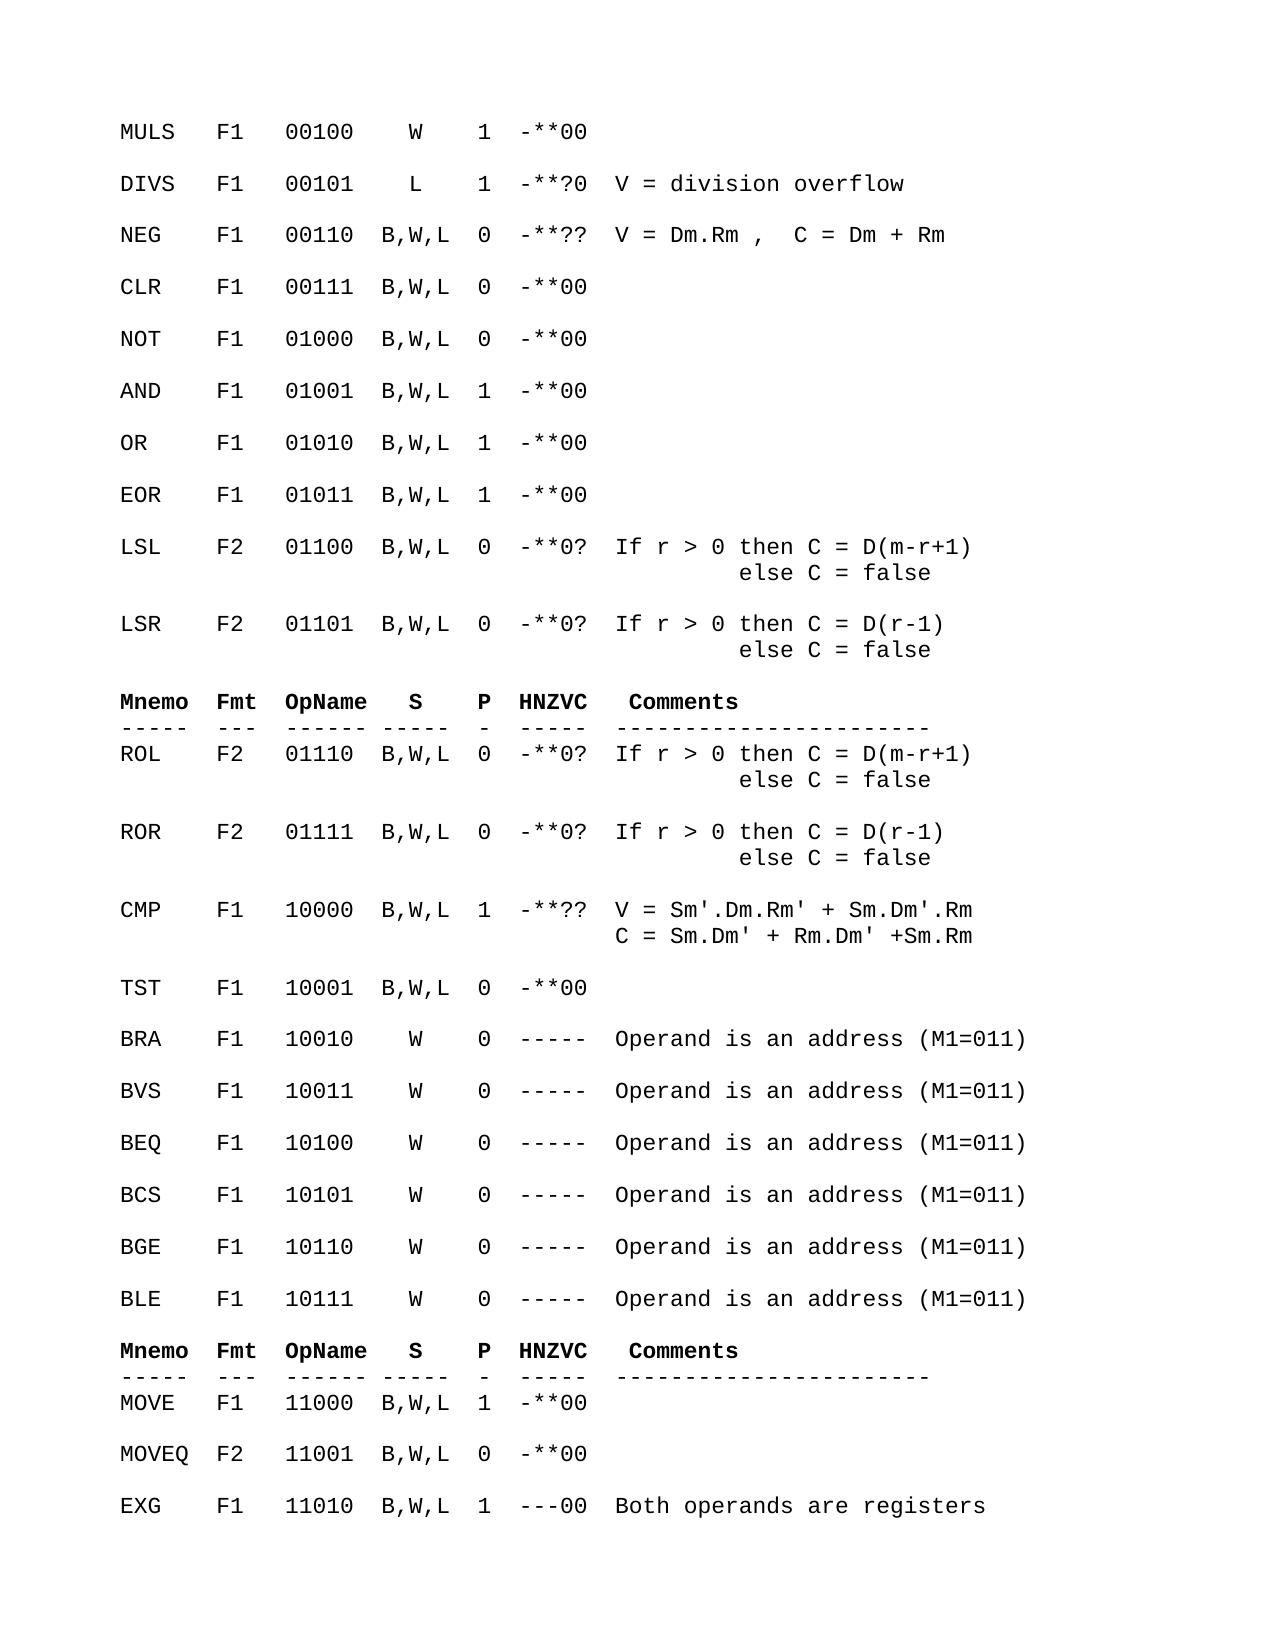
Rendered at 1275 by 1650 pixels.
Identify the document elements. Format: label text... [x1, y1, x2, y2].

text BEQ F1 10100 W 0 ----- Operand is an address (M1=011) [120, 1132, 1185, 1157]
text LSR F2 01101 B,W,L 0 -**0? If r > 0 then C = D(r-1) [120, 613, 1185, 639]
text else C = false [120, 639, 1185, 665]
text LSL F2 01100 B,W,L 0 -**0? If r > 0 then C = D(m-r+1) [120, 535, 1185, 561]
text CLR F1 00111 B,W,L 0 -**00 [120, 276, 1185, 302]
text MOVE F1 11000 B,W,L 1 -**00 [120, 1391, 1185, 1417]
text Mnemo Fmt OpName S P HNZVC Comments [120, 691, 1185, 717]
text BGE F1 10110 W 0 ----- Operand is an address (M1=011) [120, 1235, 1185, 1261]
text Mnemo Fmt OpName S P HNZVC Comments [120, 1339, 1185, 1365]
text CMP F1 10000 B,W,L 1 -**?? V = Sm'.Dm.Rm' + Sm.Dm'.Rm [120, 898, 1185, 924]
text NOT F1 01000 B,W,L 0 -**00 [120, 327, 1185, 353]
text BLE F1 10111 W 0 ----- Operand is an address (M1=011) [120, 1287, 1185, 1313]
text EOR F1 01011 B,W,L 1 -**00 [120, 483, 1185, 509]
text BVS F1 10011 W 0 ----- Operand is an address (M1=011) [120, 1080, 1185, 1106]
text TST F1 10001 B,W,L 0 -**00 [120, 976, 1185, 1002]
text MOVEQ F2 11001 B,W,L 0 -**00 [120, 1443, 1185, 1469]
text else C = false [120, 561, 1185, 587]
text EXG F1 11010 B,W,L 1 ---00 Both operands are registers [120, 1495, 1185, 1521]
text NEG F1 00110 B,W,L 0 -**?? V = Dm.Rm , C = Dm + Rm [120, 224, 1185, 250]
text ----- --- ------ ----- - ----- ----------------------- [120, 717, 1185, 742]
text MULS F1 00100 W 1 -**00 [120, 120, 1185, 146]
text AND F1 01001 B,W,L 1 -**00 [120, 379, 1185, 405]
text OR F1 01010 B,W,L 1 -**00 [120, 431, 1185, 457]
text C = Sm.Dm' + Rm.Dm' +Sm.Rm [120, 924, 1185, 950]
text BRA F1 10010 W 0 ----- Operand is an address (M1=011) [120, 1028, 1185, 1054]
text BCS F1 10101 W 0 ----- Operand is an address (M1=011) [120, 1183, 1185, 1209]
text else C = false [120, 846, 1185, 872]
text else C = false [120, 768, 1185, 794]
text ROR F2 01111 B,W,L 0 -**0? If r > 0 then C = D(r-1) [120, 820, 1185, 846]
text DIVS F1 00101 L 1 -**?0 V = division overflow [120, 172, 1185, 198]
text ----- --- ------ ----- - ----- ----------------------- [120, 1365, 1185, 1391]
text ROL F2 01110 B,W,L 0 -**0? If r > 0 then C = D(m-r+1) [120, 742, 1185, 768]
